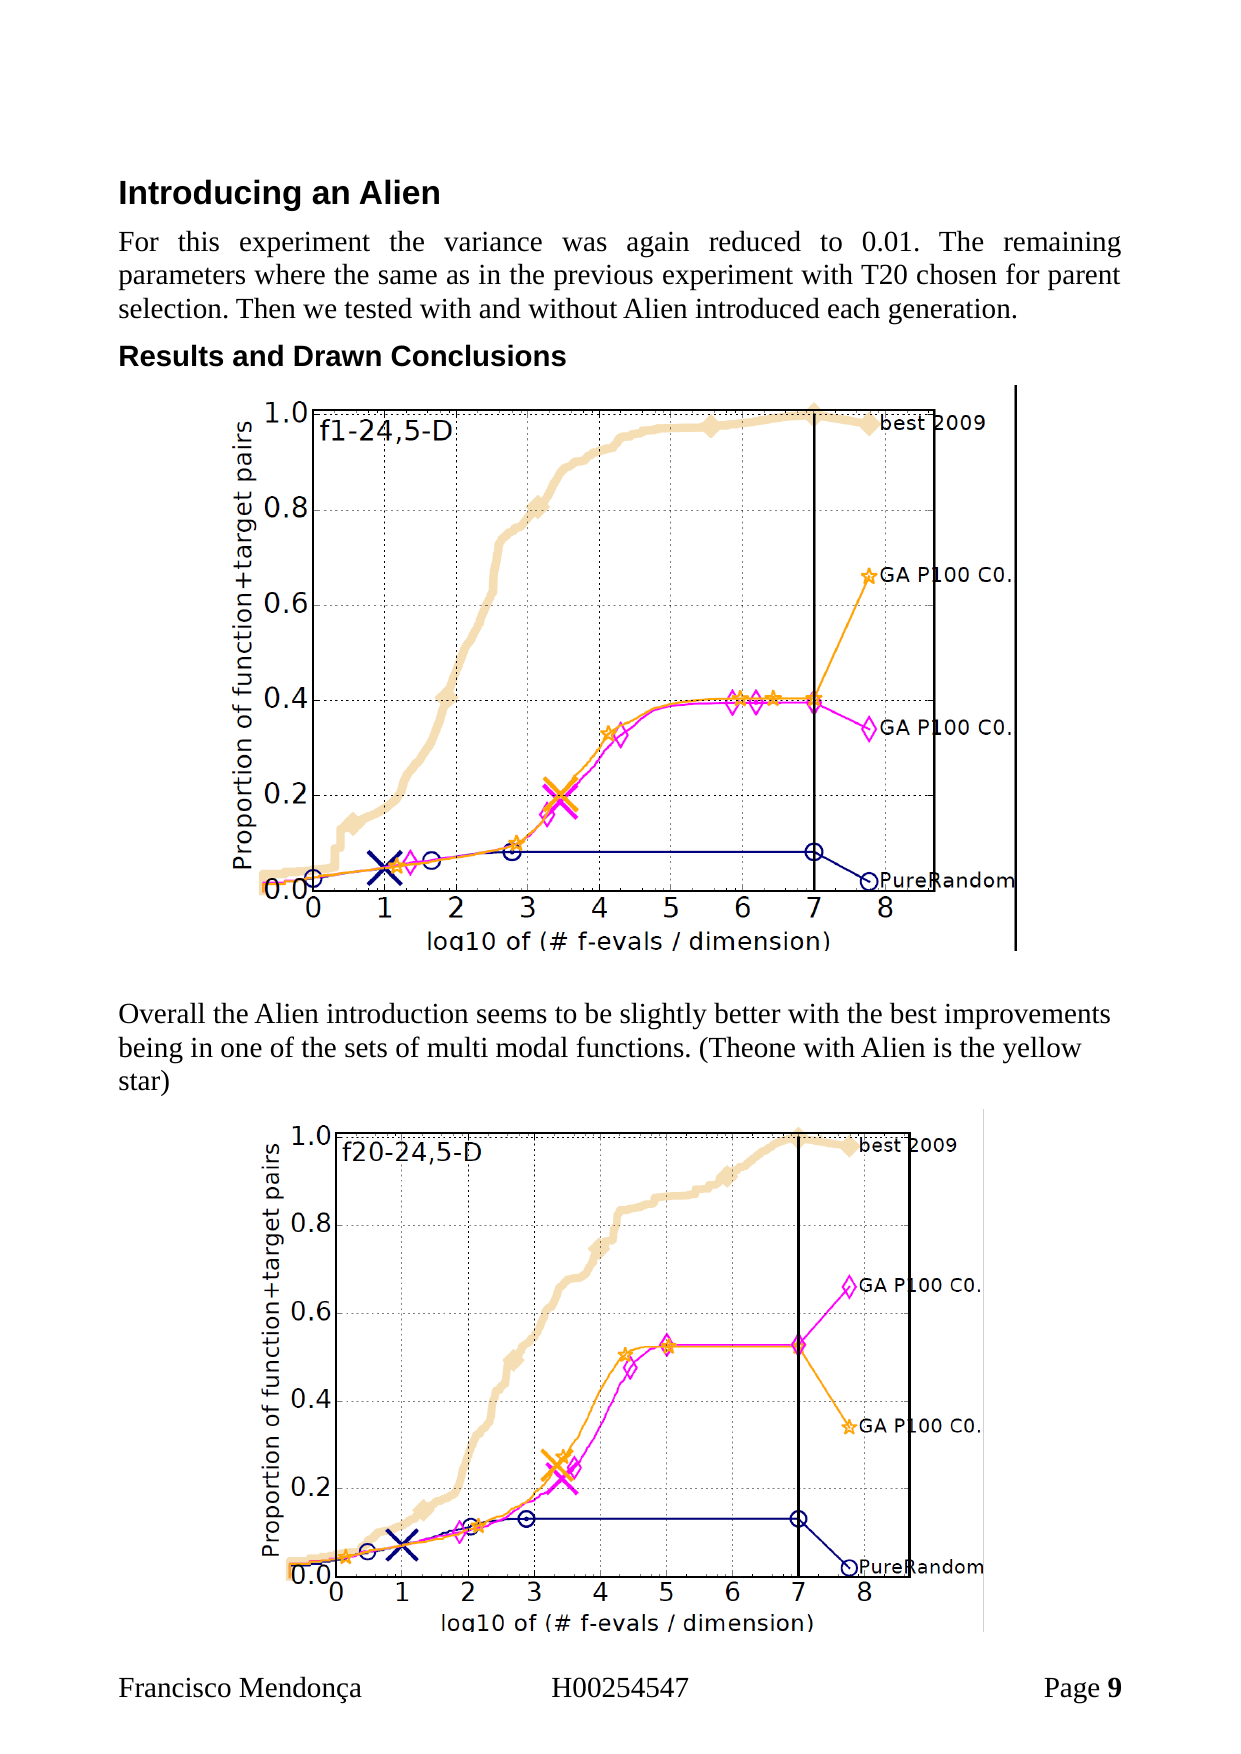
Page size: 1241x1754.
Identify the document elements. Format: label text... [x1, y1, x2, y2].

subtitle Introducing an Alien [118, 172, 1122, 211]
subtitle Results and Drawn Conclusions [118, 339, 1122, 373]
picture [256, 1109, 984, 1632]
text For this experiment the variance was again reduced to 0.01. The remaining parameters where the same as in the previous experiment with T20 chosen for parent selection. Then we tested with and without Alien introduced each generation. [118, 224, 1122, 324]
text Overall the Alien introduction seems to be slightly better with the best improvements being in one of the sets of multi modal functions. (Theone with Alien is the yellow star) [118, 996, 1122, 1097]
picture [223, 385, 1017, 951]
